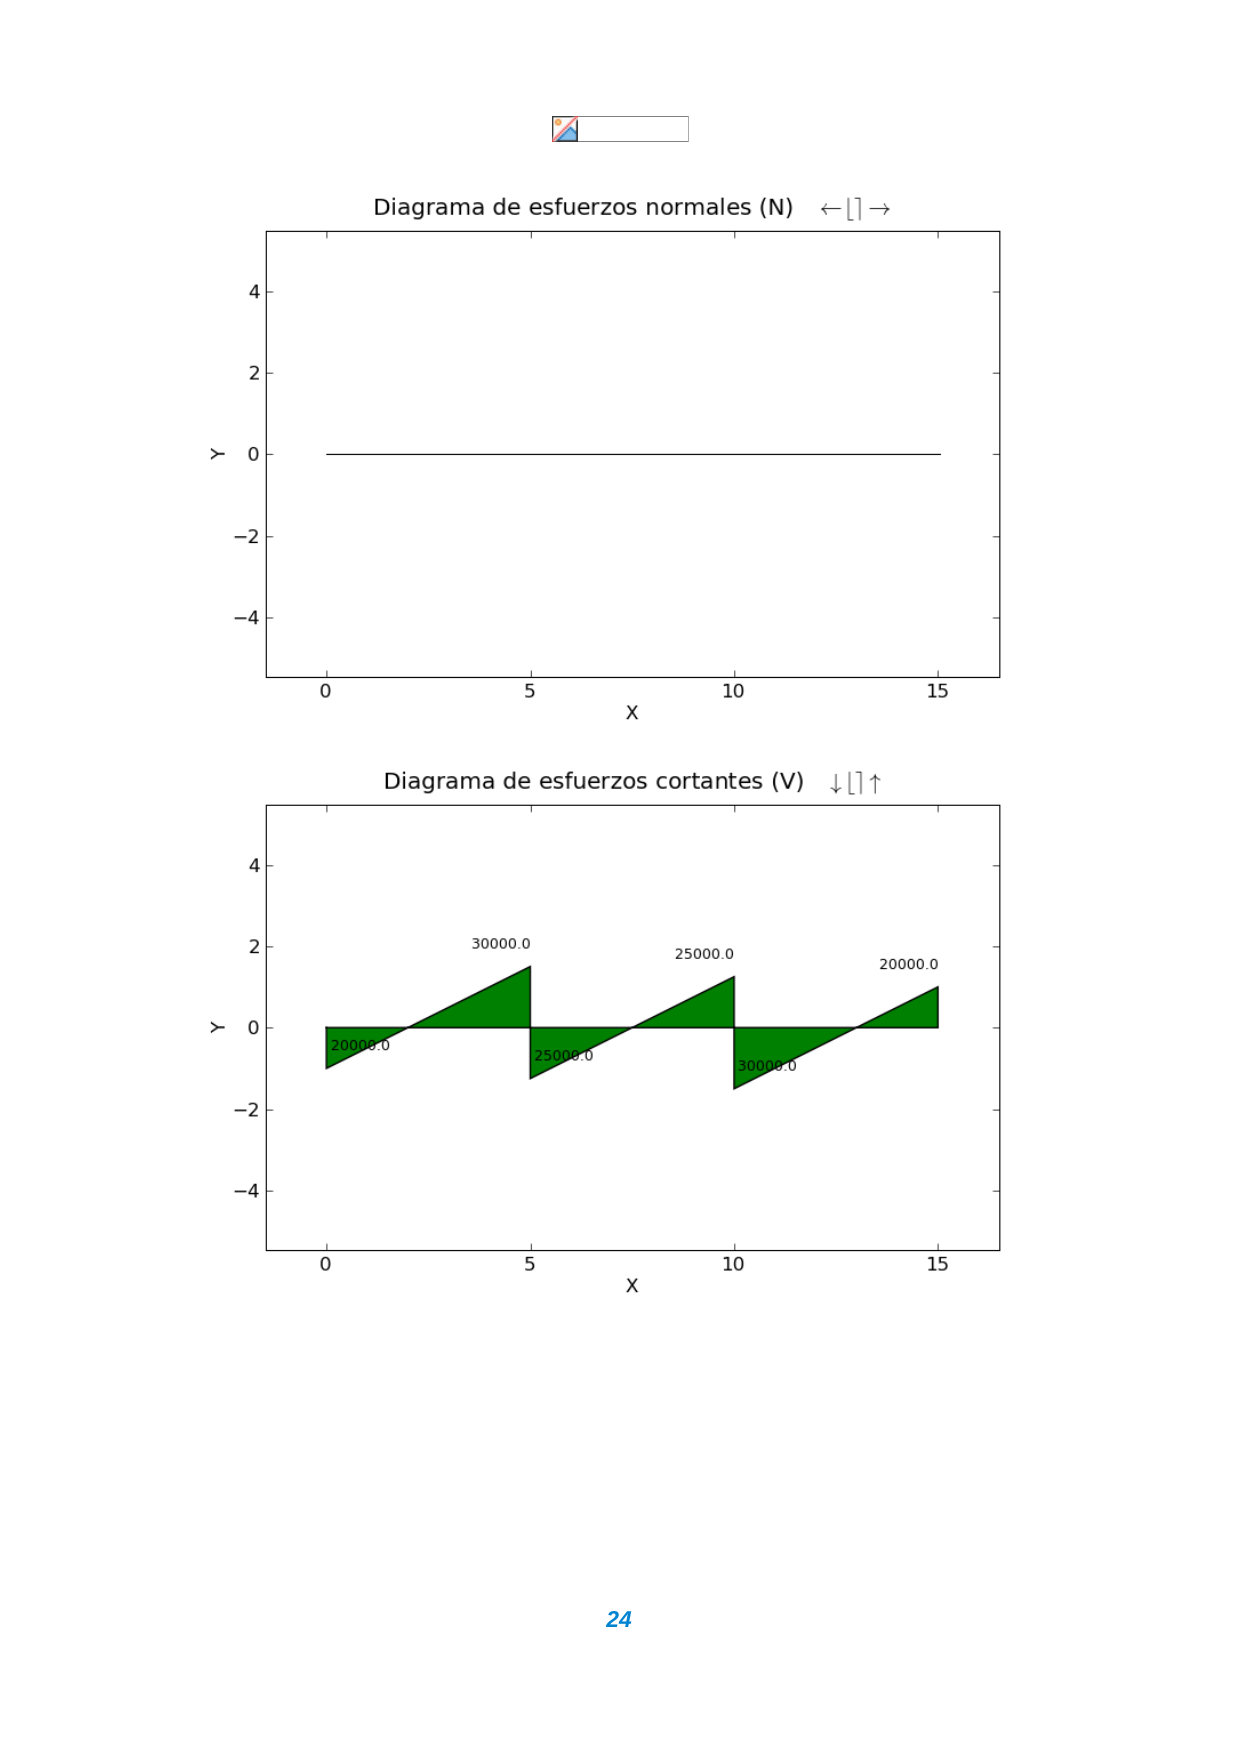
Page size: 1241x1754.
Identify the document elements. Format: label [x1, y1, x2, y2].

picture [147, 750, 1093, 1306]
picture [147, 177, 1093, 733]
